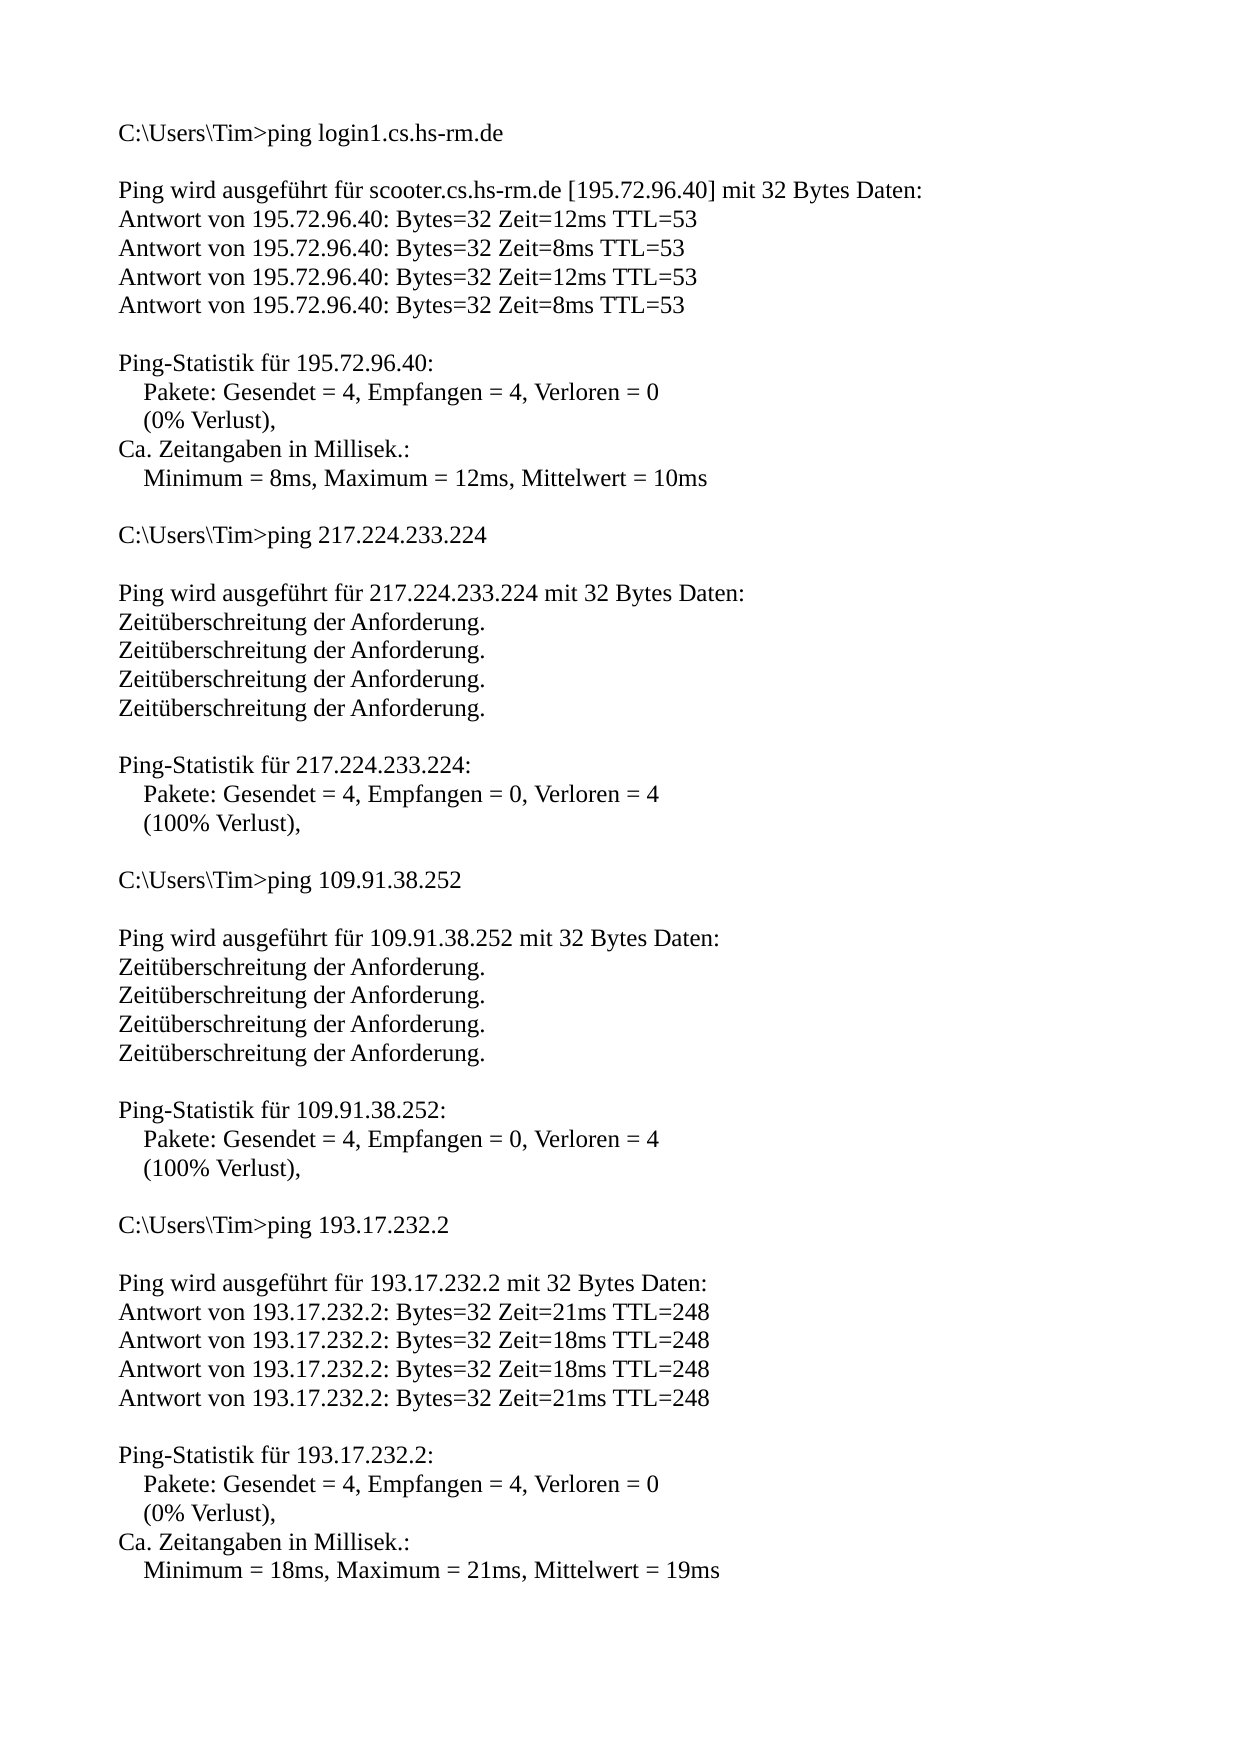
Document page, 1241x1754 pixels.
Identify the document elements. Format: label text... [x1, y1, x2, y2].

text Zeitüberschreitung der Anforderung. [118, 952, 1122, 981]
text C:\Users\Tim>ping 193.17.232.2 [118, 1211, 1122, 1239]
text Antwort von 195.72.96.40: Bytes=32 Zeit=12ms TTL=53 [118, 262, 1122, 291]
text Ping-Statistik für 217.224.233.224: [118, 751, 1122, 779]
text Ping-Statistik für 193.17.232.2: [118, 1441, 1122, 1469]
text Ca. Zeitangaben in Millisek.: [118, 1527, 1122, 1556]
text Ping wird ausgeführt für 217.224.233.224 mit 32 Bytes Daten: [118, 578, 1122, 607]
text Minimum = 18ms, Maximum = 21ms, Mittelwert = 19ms [118, 1556, 1122, 1584]
text Ping-Statistik für 109.91.38.252: [118, 1096, 1122, 1124]
text Ca. Zeitangaben in Millisek.: [118, 434, 1122, 463]
text Minimum = 8ms, Maximum = 12ms, Mittelwert = 10ms [118, 463, 1122, 492]
text Zeitüberschreitung der Anforderung. [118, 664, 1122, 693]
text Antwort von 193.17.232.2: Bytes=32 Zeit=21ms TTL=248 [118, 1383, 1122, 1412]
text Pakete: Gesendet = 4, Empfangen = 0, Verloren = 4 [118, 779, 1122, 808]
text Ping wird ausgeführt für scooter.cs.hs-rm.de [195.72.96.40] mit 32 Bytes Daten: [118, 176, 1122, 204]
text Zeitüberschreitung der Anforderung. [118, 636, 1122, 664]
text Ping wird ausgeführt für 193.17.232.2 mit 32 Bytes Daten: [118, 1268, 1122, 1297]
text (0% Verlust), [118, 406, 1122, 434]
text (100% Verlust), [118, 1153, 1122, 1182]
text Zeitüberschreitung der Anforderung. [118, 607, 1122, 636]
text Zeitüberschreitung der Anforderung. [118, 1038, 1122, 1067]
text Antwort von 193.17.232.2: Bytes=32 Zeit=18ms TTL=248 [118, 1354, 1122, 1383]
text Antwort von 193.17.232.2: Bytes=32 Zeit=18ms TTL=248 [118, 1326, 1122, 1354]
text Zeitüberschreitung der Anforderung. [118, 693, 1122, 722]
text (0% Verlust), [118, 1498, 1122, 1527]
text Antwort von 193.17.232.2: Bytes=32 Zeit=21ms TTL=248 [118, 1297, 1122, 1326]
text Antwort von 195.72.96.40: Bytes=32 Zeit=8ms TTL=53 [118, 291, 1122, 319]
text Ping wird ausgeführt für 109.91.38.252 mit 32 Bytes Daten: [118, 923, 1122, 952]
text C:\Users\Tim>ping login1.cs.hs-rm.de [118, 118, 1122, 147]
text C:\Users\Tim>ping 217.224.233.224 [118, 521, 1122, 549]
text (100% Verlust), [118, 808, 1122, 837]
text Pakete: Gesendet = 4, Empfangen = 4, Verloren = 0 [118, 377, 1122, 406]
text Zeitüberschreitung der Anforderung. [118, 981, 1122, 1009]
text C:\Users\Tim>ping 109.91.38.252 [118, 866, 1122, 894]
text Zeitüberschreitung der Anforderung. [118, 1009, 1122, 1038]
text Pakete: Gesendet = 4, Empfangen = 4, Verloren = 0 [118, 1469, 1122, 1498]
text Antwort von 195.72.96.40: Bytes=32 Zeit=12ms TTL=53 [118, 204, 1122, 233]
text Antwort von 195.72.96.40: Bytes=32 Zeit=8ms TTL=53 [118, 233, 1122, 262]
text Pakete: Gesendet = 4, Empfangen = 0, Verloren = 4 [118, 1124, 1122, 1153]
text Ping-Statistik für 195.72.96.40: [118, 348, 1122, 377]
